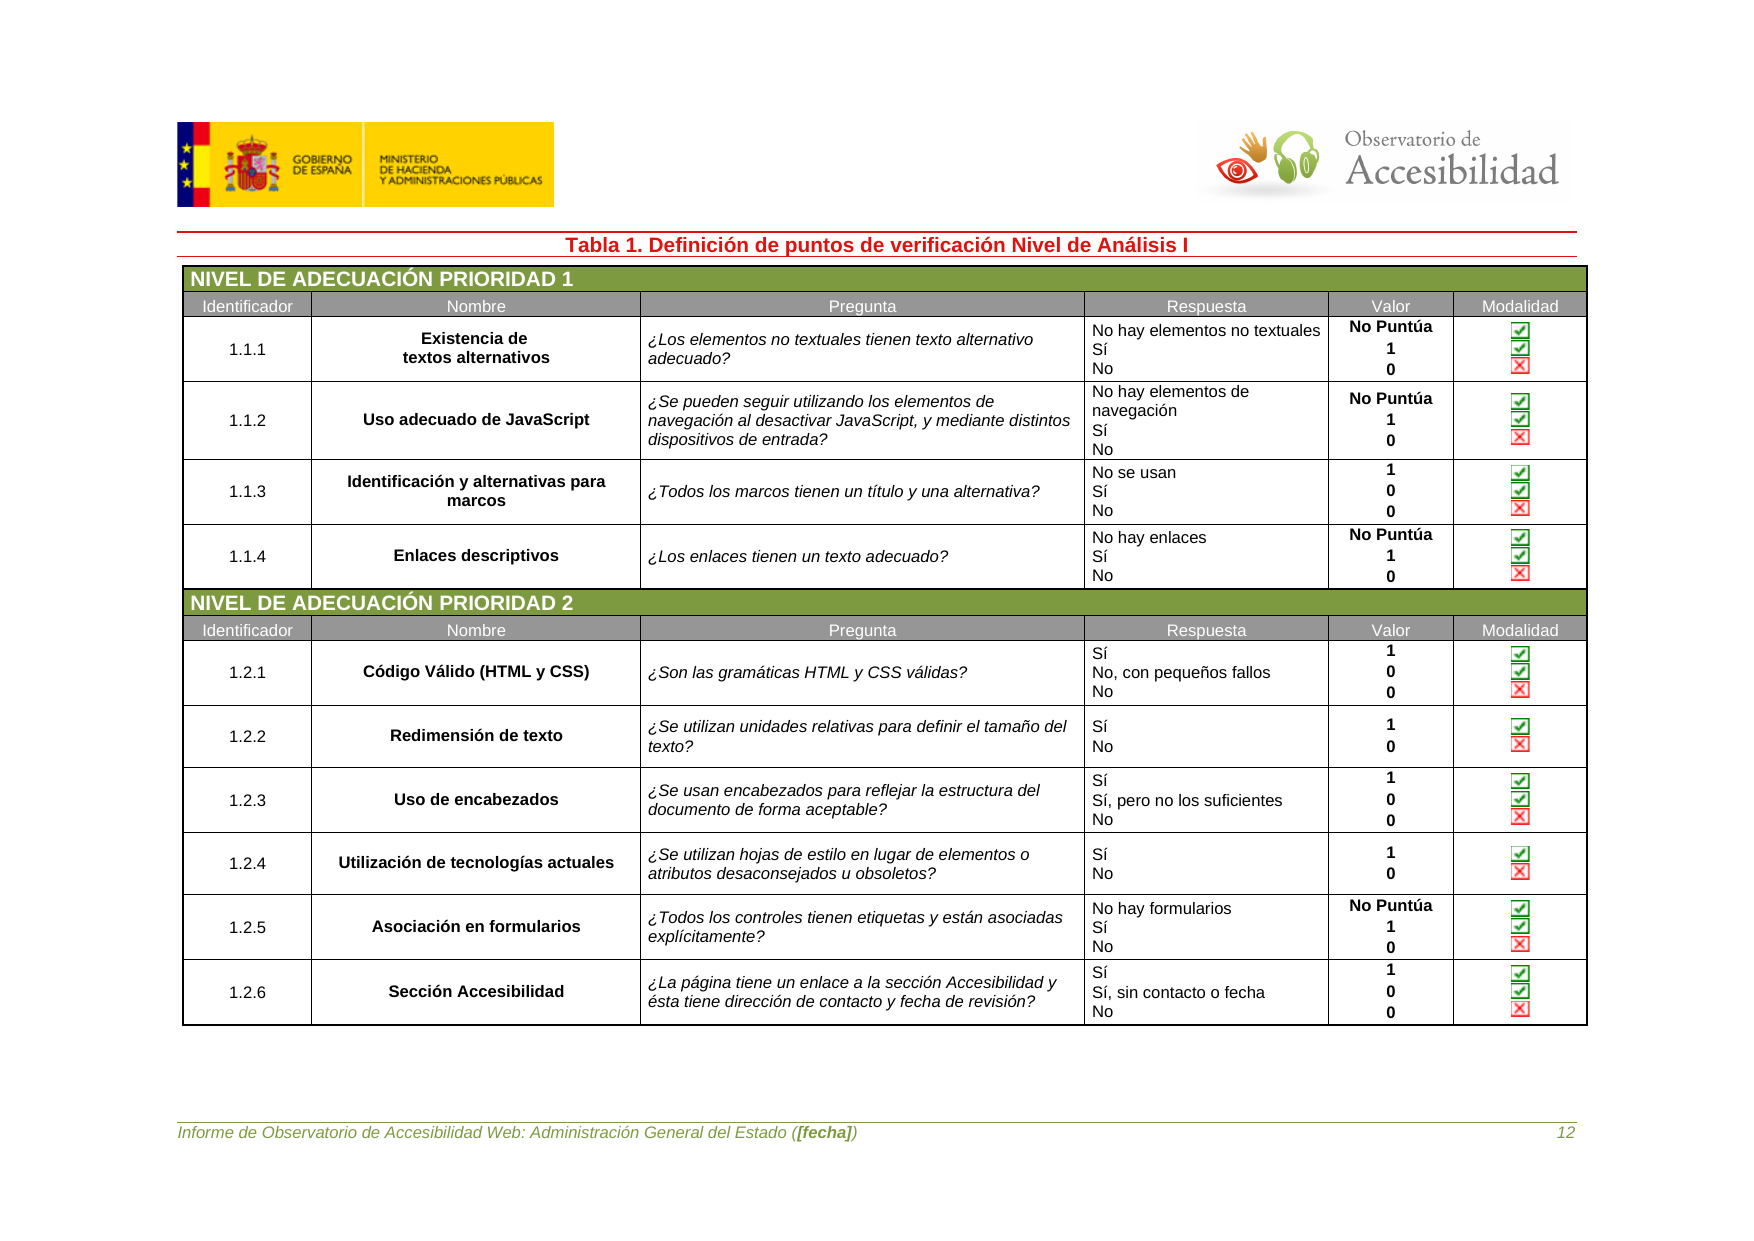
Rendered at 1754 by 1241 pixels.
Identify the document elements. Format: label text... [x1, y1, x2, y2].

picture [1511, 529, 1530, 546]
table_cell Identificador [184, 616, 311, 640]
table_cell Sí Sí, sin contacto o fecha No [1085, 960, 1328, 1024]
picture [1511, 547, 1530, 564]
table_cell No Puntúa 1 0 [1329, 382, 1453, 459]
table_cell Pregunta [641, 616, 1084, 640]
table_cell No Puntúa 1 0 [1329, 895, 1453, 959]
picture [1511, 983, 1530, 999]
table_cell 1.1.2 [184, 382, 311, 459]
table_cell Sí No [1085, 833, 1328, 894]
picture [1511, 936, 1530, 952]
table_cell Uso adecuado de JavaScript [312, 382, 640, 459]
table_cell 1 0 0 [1329, 641, 1453, 704]
table_cell No Puntúa 1 0 [1329, 317, 1453, 381]
table_cell 1.2.5 [184, 895, 311, 959]
table_cell No hay enlaces Sí No [1085, 525, 1328, 588]
table_cell Utilización de tecnologías actuales [312, 833, 640, 894]
table_cell ¿Todos los marcos tienen un título y una alternativa? [641, 460, 1084, 523]
picture [1511, 918, 1530, 934]
table_cell ¿Se utilizan unidades relativas para definir el tamaño del texto? [641, 706, 1084, 767]
picture [1511, 482, 1530, 499]
picture [1511, 846, 1530, 862]
picture [1511, 863, 1530, 880]
picture [1511, 429, 1530, 445]
table_cell 1.2.2 [184, 706, 311, 767]
table_cell Existencia de textos alternativos [312, 317, 640, 381]
picture [1511, 791, 1530, 807]
table_cell 1 0 0 [1329, 768, 1453, 832]
text Tabla 1. Definición de puntos de verificación Nivel de Análisis I [177, 233, 1577, 256]
table_cell [1454, 895, 1586, 959]
table_cell 1.2.1 [184, 641, 311, 704]
picture [1511, 718, 1530, 735]
table_cell Código Válido (HTML y CSS) [312, 641, 640, 704]
table_cell Pregunta [641, 292, 1084, 316]
picture [1511, 1001, 1530, 1017]
picture [1511, 393, 1530, 410]
table_cell No hay elementos de navegación Sí No [1085, 382, 1328, 459]
table_cell [1454, 706, 1586, 767]
picture [1511, 500, 1530, 516]
table_cell Identificador [184, 292, 311, 316]
table_cell Sí No [1085, 706, 1328, 767]
table_cell NIVEL DE ADECUACIÓN PRIORIDAD 2 [184, 590, 1586, 615]
picture [1511, 322, 1530, 339]
picture [1511, 965, 1530, 982]
table_cell Valor [1329, 616, 1453, 640]
table_cell Nombre [312, 292, 640, 316]
picture [1511, 681, 1530, 698]
picture [1511, 663, 1530, 680]
table_cell ¿Son las gramáticas HTML y CSS válidas? [641, 641, 1084, 704]
table_cell Uso de encabezados [312, 768, 640, 832]
table_cell Sí Sí, pero no los suficientes No [1085, 768, 1328, 832]
table_cell No Puntúa 1 0 [1329, 525, 1453, 588]
table_cell Respuesta [1085, 616, 1328, 640]
table_cell No hay elementos no textuales Sí No [1085, 317, 1328, 381]
table_cell [1454, 525, 1586, 588]
table_cell Redimensión de texto [312, 706, 640, 767]
table_cell Modalidad [1454, 616, 1586, 640]
table_cell [1454, 641, 1586, 704]
table_cell [1454, 382, 1586, 459]
table_cell No hay formularios Sí No [1085, 895, 1328, 959]
picture [1511, 808, 1530, 825]
picture [177, 122, 554, 207]
table_cell 1 0 0 [1329, 460, 1453, 523]
picture [1511, 357, 1530, 374]
table_cell Valor [1329, 292, 1453, 316]
picture [1511, 773, 1530, 789]
table_cell Asociación en formularios [312, 895, 640, 959]
table_cell Sí No, con pequeños fallos No [1085, 641, 1328, 704]
picture [1511, 411, 1530, 427]
table_cell 1.2.6 [184, 960, 311, 1024]
picture [1511, 646, 1530, 662]
table_cell Nombre [312, 616, 640, 640]
table_cell 1.1.3 [184, 460, 311, 523]
table_cell Modalidad [1454, 292, 1586, 316]
table_cell 1 0 [1329, 833, 1453, 894]
table_cell 1 0 [1329, 706, 1453, 767]
table_cell ¿Se pueden seguir utilizando los elementos de navegación al desactivar JavaScript, y mediante distintos dispositivos de entrada? [641, 382, 1084, 459]
table_cell ¿La página tiene un enlace a la sección Accesibilidad y ésta tiene dirección de contacto y fecha de revisión? [641, 960, 1084, 1024]
table_cell 1.1.4 [184, 525, 311, 588]
table_cell ¿Se usan encabezados para reflejar la estructura del documento de forma aceptable? [641, 768, 1084, 832]
table_cell Respuesta [1085, 292, 1328, 316]
picture [1511, 565, 1530, 581]
picture [1511, 900, 1530, 917]
table_cell [1454, 460, 1586, 523]
table_cell [1454, 960, 1586, 1024]
table_cell Identificación y alternativas para marcos [312, 460, 640, 523]
picture [1511, 340, 1530, 356]
table_cell Enlaces descriptivos [312, 525, 640, 588]
table_cell 1.1.1 [184, 317, 311, 381]
table_cell ¿Los enlaces tienen un texto adecuado? [641, 525, 1084, 588]
table_cell [1454, 833, 1586, 894]
table_cell ¿Los elementos no textuales tienen texto alternativo adecuado? [641, 317, 1084, 381]
table_cell 1 0 0 [1329, 960, 1453, 1024]
table_cell ¿Todos los controles tienen etiquetas y están asociadas explícitamente? [641, 895, 1084, 959]
table_cell Sección Accesibilidad [312, 960, 640, 1024]
table_header NIVEL DE ADECUACIÓN PRIORIDAD 1 [184, 267, 1586, 291]
table_cell ¿Se utilizan hojas de estilo en lugar de elementos o atributos desaconsejados u obsoletos? [641, 833, 1084, 894]
table_cell 1.2.4 [184, 833, 311, 894]
table_cell [1454, 768, 1586, 832]
table_cell [1454, 317, 1586, 381]
picture [1511, 736, 1530, 752]
table_cell 1.2.3 [184, 768, 311, 832]
picture [1511, 465, 1530, 481]
picture [1196, 122, 1573, 204]
table_cell No se usan Sí No [1085, 460, 1328, 523]
